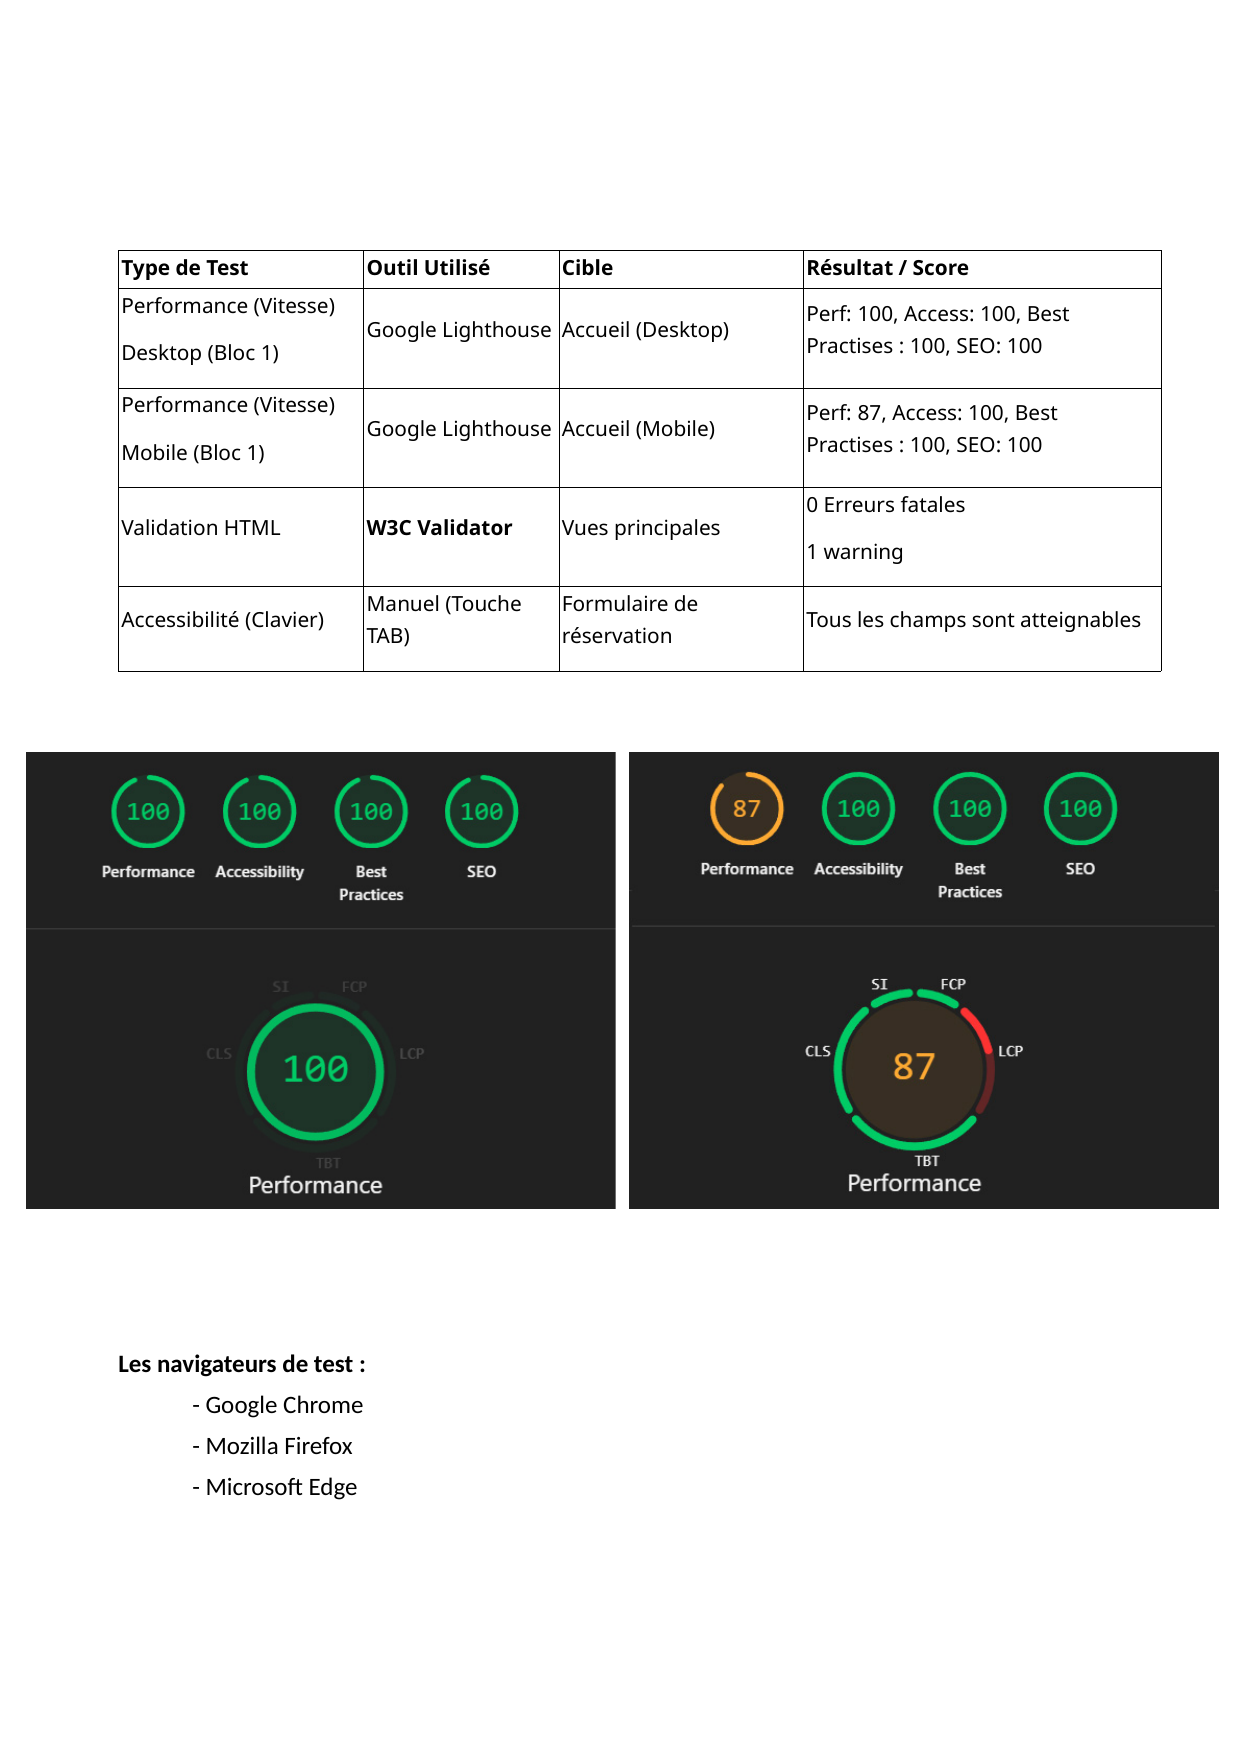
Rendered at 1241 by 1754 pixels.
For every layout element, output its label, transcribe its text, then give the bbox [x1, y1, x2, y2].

picture [26, 752, 616, 1209]
table_cell Accessibilité (Clavier) [119, 587, 363, 671]
table_header Résultat / Score [804, 251, 1161, 288]
table_cell W3C Validator [364, 488, 559, 586]
table_header Cible [560, 251, 803, 288]
text - Mozilla Firefox [118, 1430, 1122, 1460]
text - Google Chrome [118, 1389, 1122, 1419]
table_cell Performance (Vitesse) Mobile (Bloc 1) [119, 389, 363, 487]
table_cell Perf: 87, Access: 100, Best Practises : 100, SEO: 100 [804, 389, 1161, 487]
table_cell Accueil (Mobile) [560, 389, 803, 487]
text Les navigateurs de test : [118, 1348, 1122, 1378]
table_cell 0 Erreurs fatales 1 warning [804, 488, 1161, 586]
table_cell Tous les champs sont atteignables [804, 587, 1161, 671]
table_header Outil Utilisé [364, 251, 559, 288]
table_cell Perf: 100, Access: 100, Best Practises : 100, SEO: 100 [804, 289, 1161, 388]
text - Microsoft Edge [118, 1471, 1122, 1501]
table_cell Validation HTML [119, 488, 363, 586]
table_cell Accueil (Desktop) [560, 289, 803, 388]
table_cell Google Lighthouse [364, 289, 559, 388]
table_cell Performance (Vitesse) Desktop (Bloc 1) [119, 289, 363, 388]
table_cell Google Lighthouse [364, 389, 559, 487]
table_header Type de Test [119, 251, 363, 288]
picture [629, 752, 1219, 1209]
table_cell Manuel (Touche TAB) [364, 587, 559, 671]
table_cell Formulaire de réservation [560, 587, 803, 671]
table_cell Vues principales [560, 488, 803, 586]
